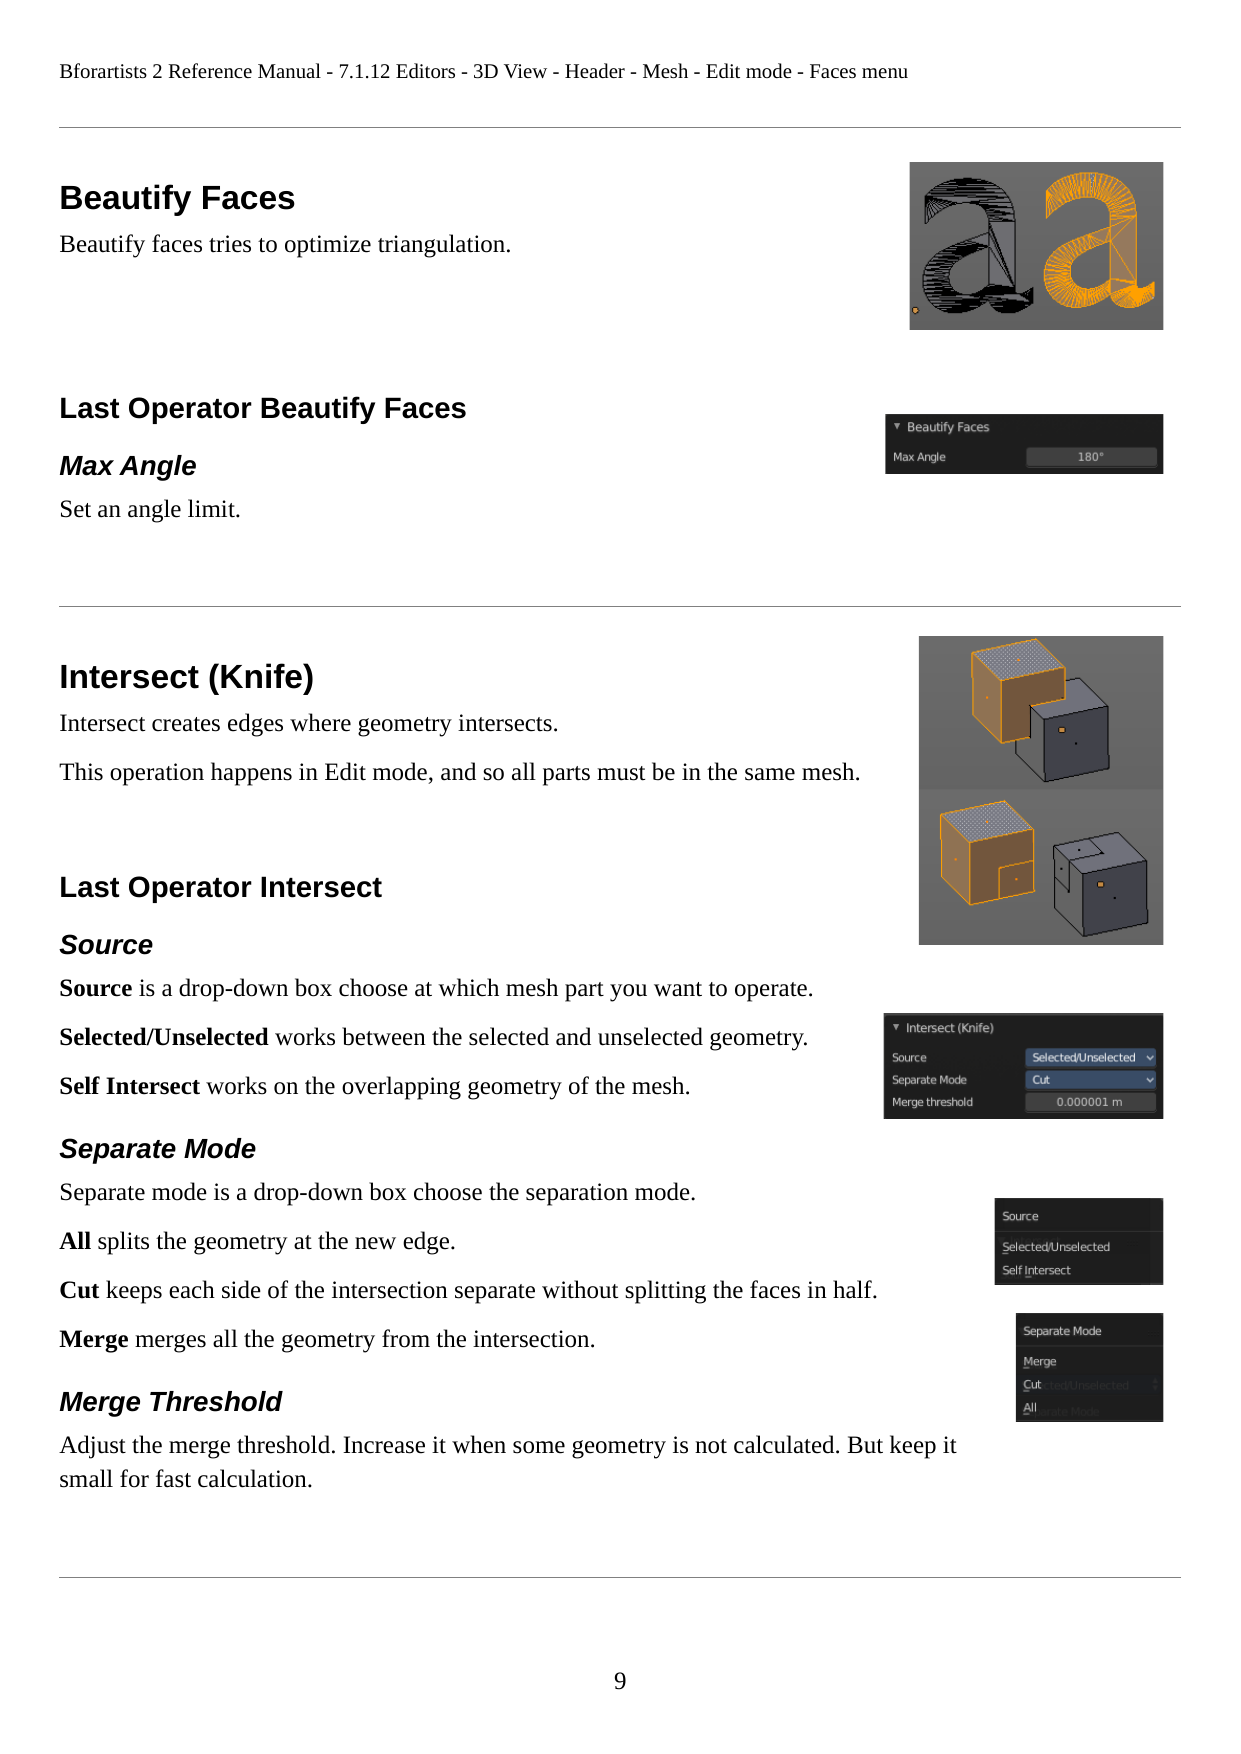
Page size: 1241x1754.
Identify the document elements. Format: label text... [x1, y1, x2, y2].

text Selected/Unselected works between the selected and unselected geometry. [59, 1022, 883, 1051]
subtitle Intersect (Knife) [59, 657, 918, 695]
text Cut keeps each side of the intersection separate without splitting the faces in half. [59, 1275, 1181, 1304]
subtitle Last Operator Intersect [59, 870, 918, 903]
text Beautify faces tries to optimize triangulation. [59, 229, 909, 257]
text Adjust the merge threshold. Increase it when some geometry is not calculated. But keep it small for fast calculation. [59, 1430, 1181, 1493]
subtitle Max Angle [59, 449, 1181, 481]
text Intersect creates edges where geometry intersects. [59, 708, 918, 737]
picture [885, 414, 1164, 474]
text Self Intersect works on the overlapping geometry of the mesh. [59, 1071, 883, 1100]
subtitle [1164, 178, 1181, 216]
text All splits the geometry at the new edge. [59, 1226, 994, 1255]
subtitle [1164, 1386, 1181, 1417]
subtitle Separate Mode [59, 1132, 1181, 1164]
subtitle Beautify Faces [59, 178, 909, 216]
subtitle [1164, 870, 1181, 903]
picture [883, 1013, 1164, 1119]
subtitle [1164, 657, 1181, 695]
text Merge merges all the geometry from the intersection. [59, 1324, 1015, 1353]
picture [1015, 1313, 1164, 1422]
picture [994, 1198, 1164, 1285]
text This operation happens in Edit mode, and so all parts must be in the same mesh. [59, 757, 918, 786]
picture [918, 636, 1164, 945]
picture [909, 162, 1164, 330]
text Source is a drop-down box choose at which mesh part you want to operate. [59, 973, 1181, 1002]
subtitle Merge Threshold [59, 1386, 1015, 1417]
text Separate mode is a drop-down box choose the separation mode. [59, 1177, 1181, 1206]
text Set an angle limit. [59, 494, 1181, 522]
subtitle Last Operator Beautify Faces [59, 391, 1181, 424]
subtitle Source [59, 928, 1181, 960]
